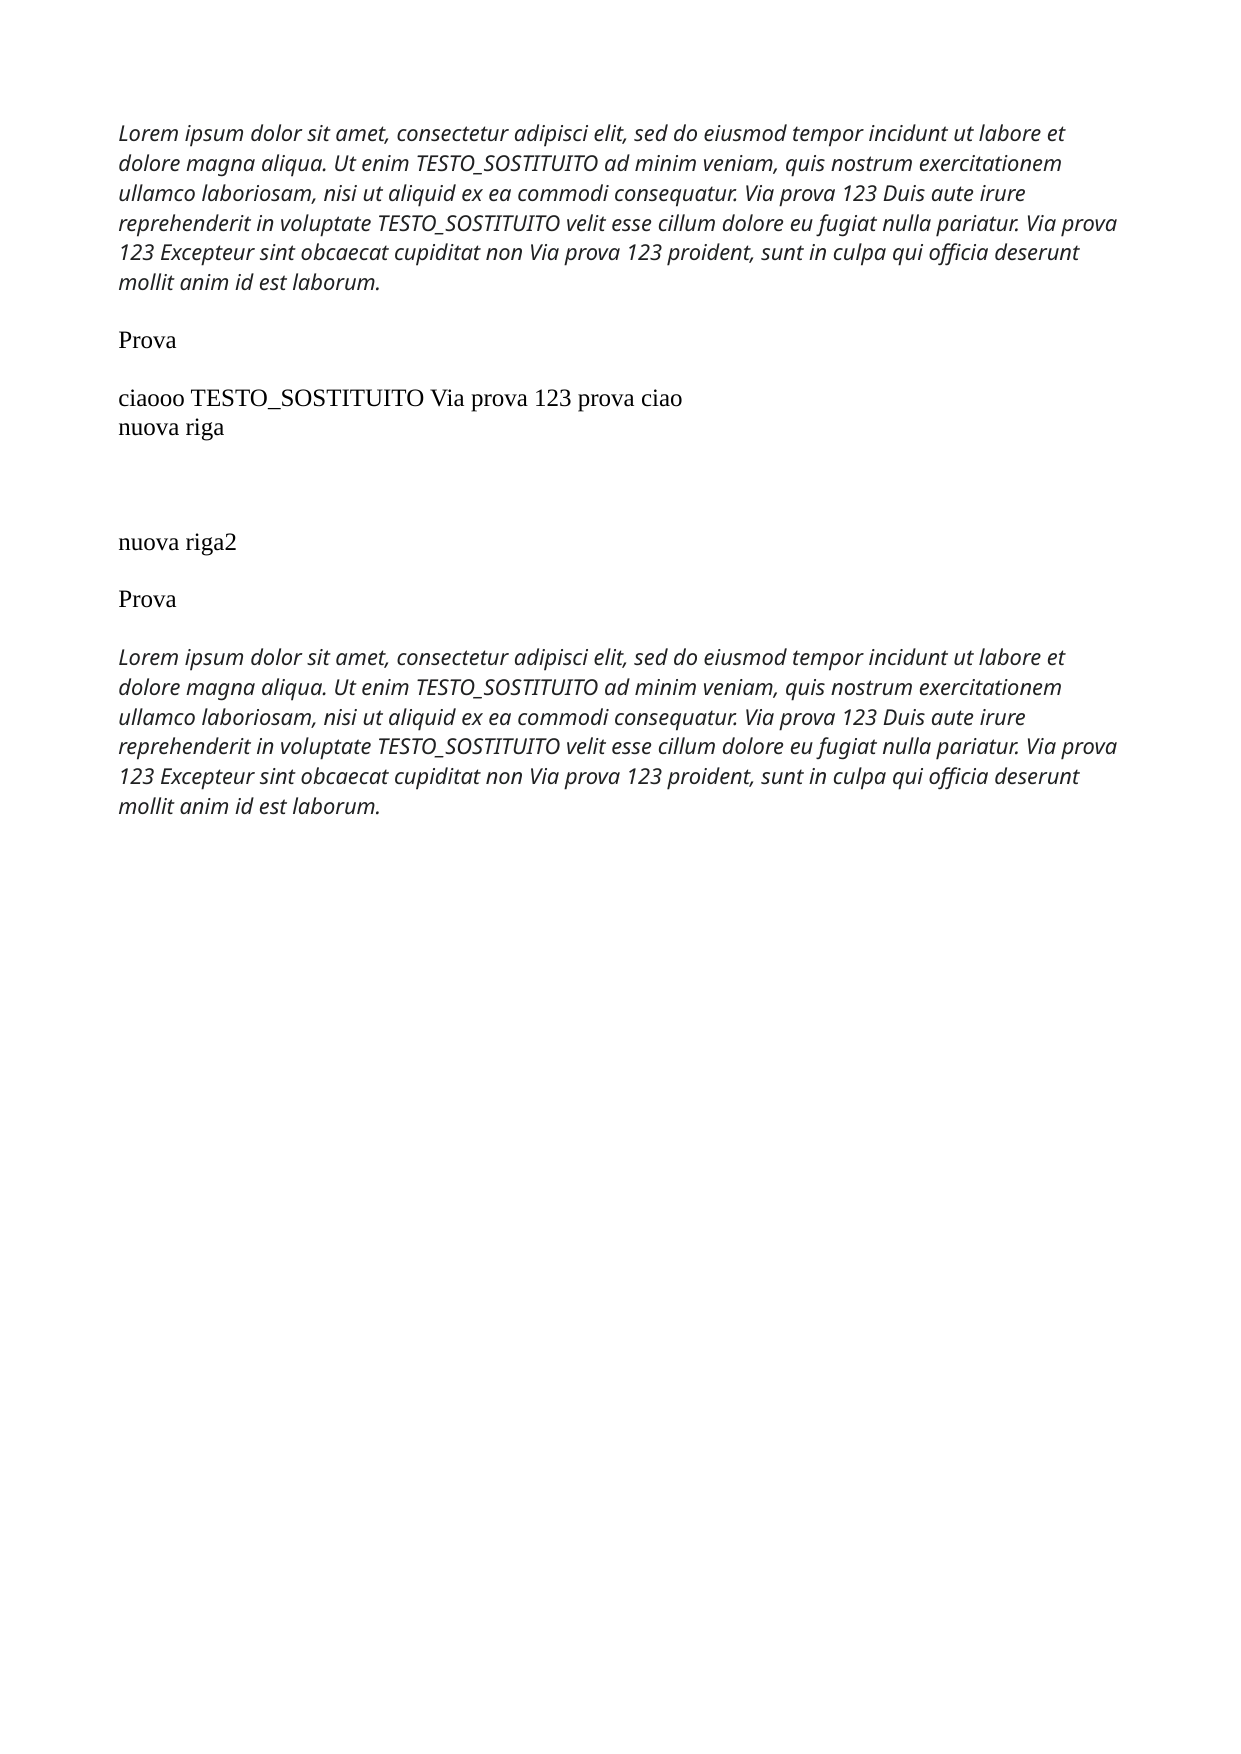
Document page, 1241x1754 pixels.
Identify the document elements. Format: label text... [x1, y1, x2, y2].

text Prova [118, 584, 1122, 613]
text nuova riga2 [118, 527, 1122, 556]
text Lorem ipsum dolor sit amet, consectetur adipisci elit, sed do eiusmod tempor incidunt ut labore et dolore magna aliqua. Ut enim TESTO_SOSTITUITO ad minim veniam, quis nostrum exercitationem ullamco laboriosam, nisi ut aliquid ex ea commodi consequatur. Via prova 123 Duis aute irure reprehenderit in voluptate TESTO_SOSTITUITO velit esse cillum dolore eu fugiat nulla pariatur. Via prova 123 Excepteur sint obcaecat cupiditat non Via prova 123 proident, sunt in culpa qui officia deserunt mollit anim id est laborum. [118, 118, 1122, 297]
text nuova riga [118, 412, 1122, 441]
text Lorem ipsum dolor sit amet, consectetur adipisci elit, sed do eiusmod tempor incidunt ut labore et dolore magna aliqua. Ut enim TESTO_SOSTITUITO ad minim veniam, quis nostrum exercitationem ullamco laboriosam, nisi ut aliquid ex ea commodi consequatur. Via prova 123 Duis aute irure reprehenderit in voluptate TESTO_SOSTITUITO velit esse cillum dolore eu fugiat nulla pariatur. Via prova 123 Excepteur sint obcaecat cupiditat non Via prova 123 proident, sunt in culpa qui officia deserunt mollit anim id est laborum. [118, 642, 1122, 821]
text Prova [118, 326, 1122, 354]
text ciaooo TESTO_SOSTITUITO Via prova 123 prova ciao [118, 383, 1122, 412]
